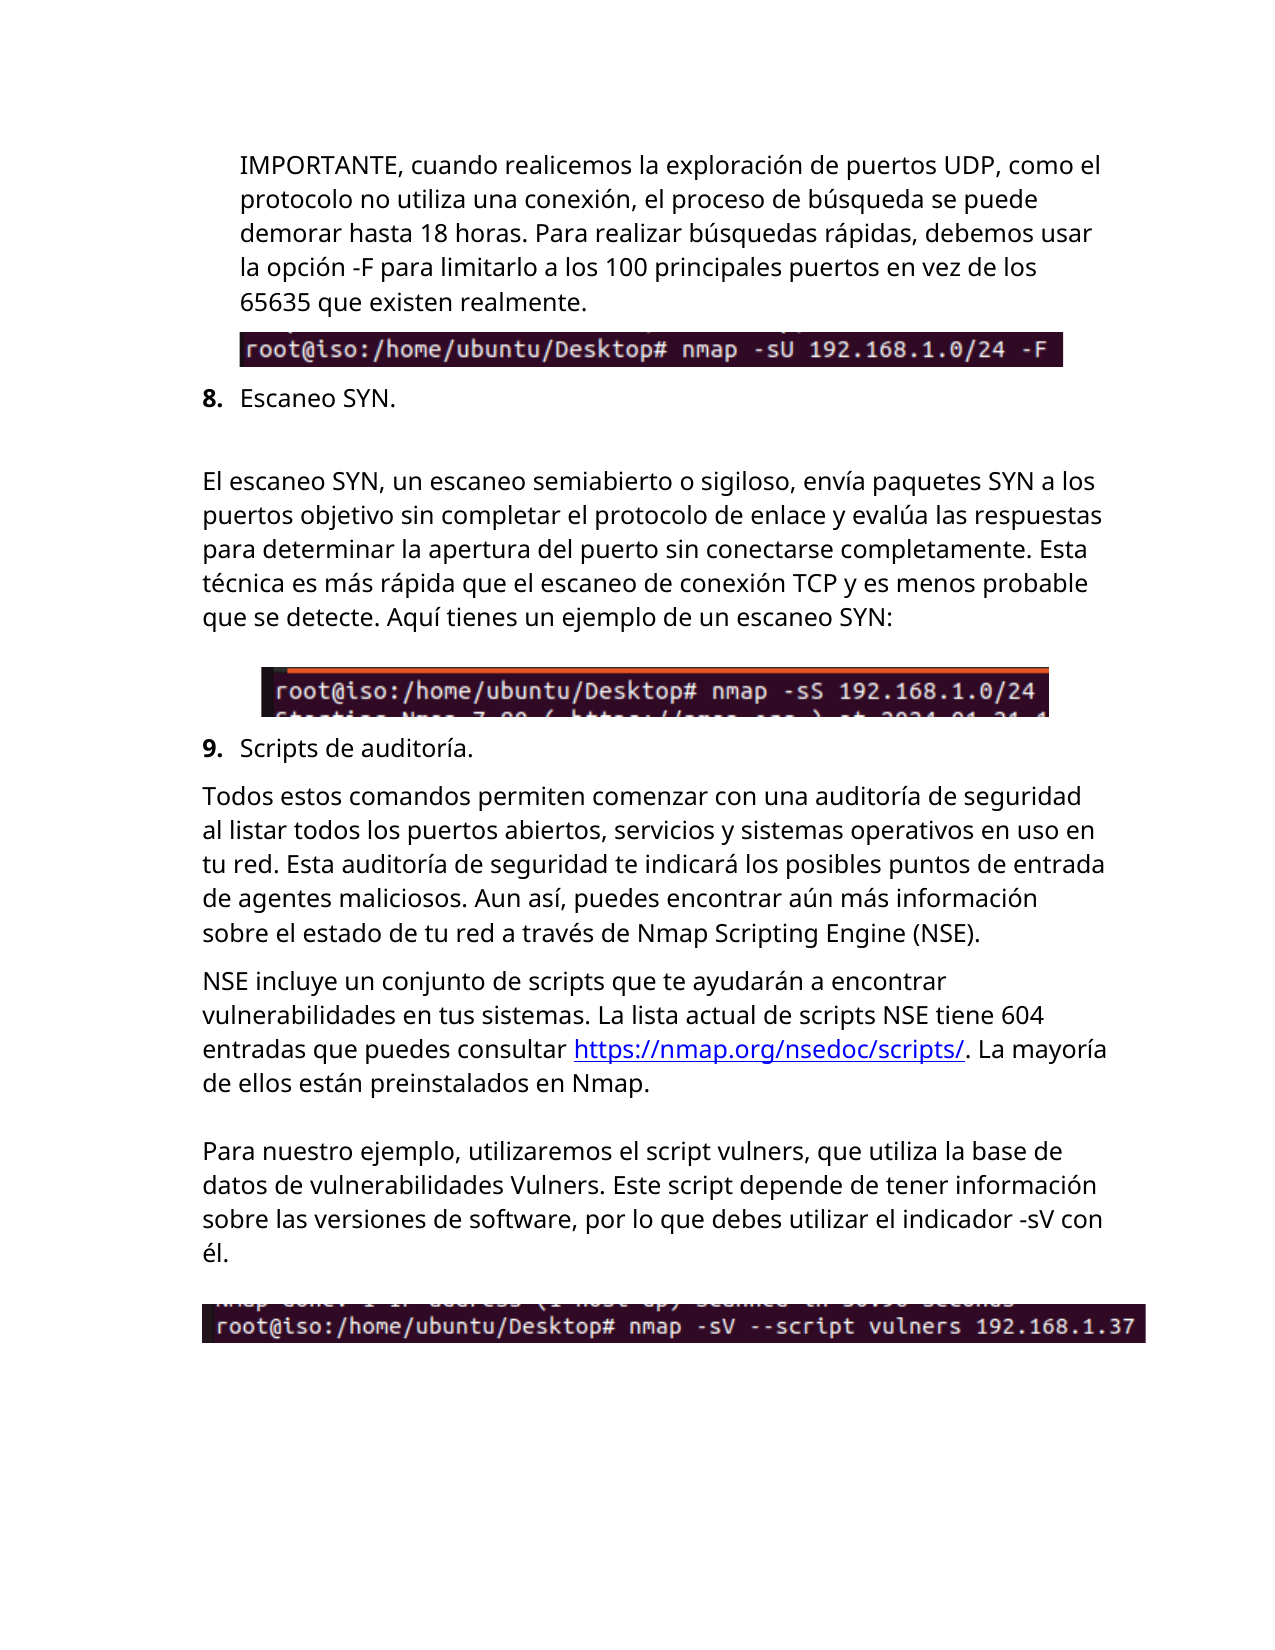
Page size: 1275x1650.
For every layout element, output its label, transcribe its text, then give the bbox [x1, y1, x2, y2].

list Escaneo SYN. [202, 381, 1108, 415]
picture [239, 332, 1064, 367]
list IMPORTANTE, cuando realicemos la exploración de puertos UDP, como el protocolo no utiliza una conexión, el proceso de búsqueda se puede demorar hasta 18 horas. Para realizar búsquedas rápidas, debemos usar la opción -F para limitarlo a los 100 principales puertos en vez de los 65635 que existen realmente. [239, 148, 1108, 318]
text El escaneo SYN, un escaneo semiabierto o sigiloso, envía paquetes SYN a los puertos objetivo sin completar el protocolo de enlace y evalúa las respuestas para determinar la apertura del puerto sin conectarse completamente. Esta técnica es más rápida que el escaneo de conexión TCP y es menos probable que se detecte. Aquí tienes un ejemplo de un escaneo SYN: [202, 463, 1108, 634]
picture [202, 1304, 1146, 1343]
picture [261, 667, 1049, 717]
list NSE incluye un conjunto de scripts que te ayudarán a encontrar vulnerabilidades en tus sistemas. La lista actual de scripts NSE tiene 604 entradas que puedes consultar https://nmap.org/nsedoc/scripts/. La mayoría de ellos están preinstalados en Nmap. [202, 963, 1108, 1100]
text Para nuestro ejemplo, utilizaremos el script vulners, que utiliza la base de datos de vulnerabilidades Vulners. Este script depende de tener información sobre las versiones de software, por lo que debes utilizar el indicador -sV con él. [202, 1134, 1108, 1270]
list Todos estos comandos permiten comenzar con una auditoría de seguridad al listar todos los puertos abiertos, servicios y sistemas operativos en uso en tu red. Esta auditoría de seguridad te indicará los posibles puntos de entrada de agentes maliciosos. Aun así, puedes encontrar aún más información sobre el estado de tu red a través de Nmap Scripting Engine (NSE). [202, 779, 1108, 949]
list Scripts de auditoría. [202, 731, 1108, 765]
